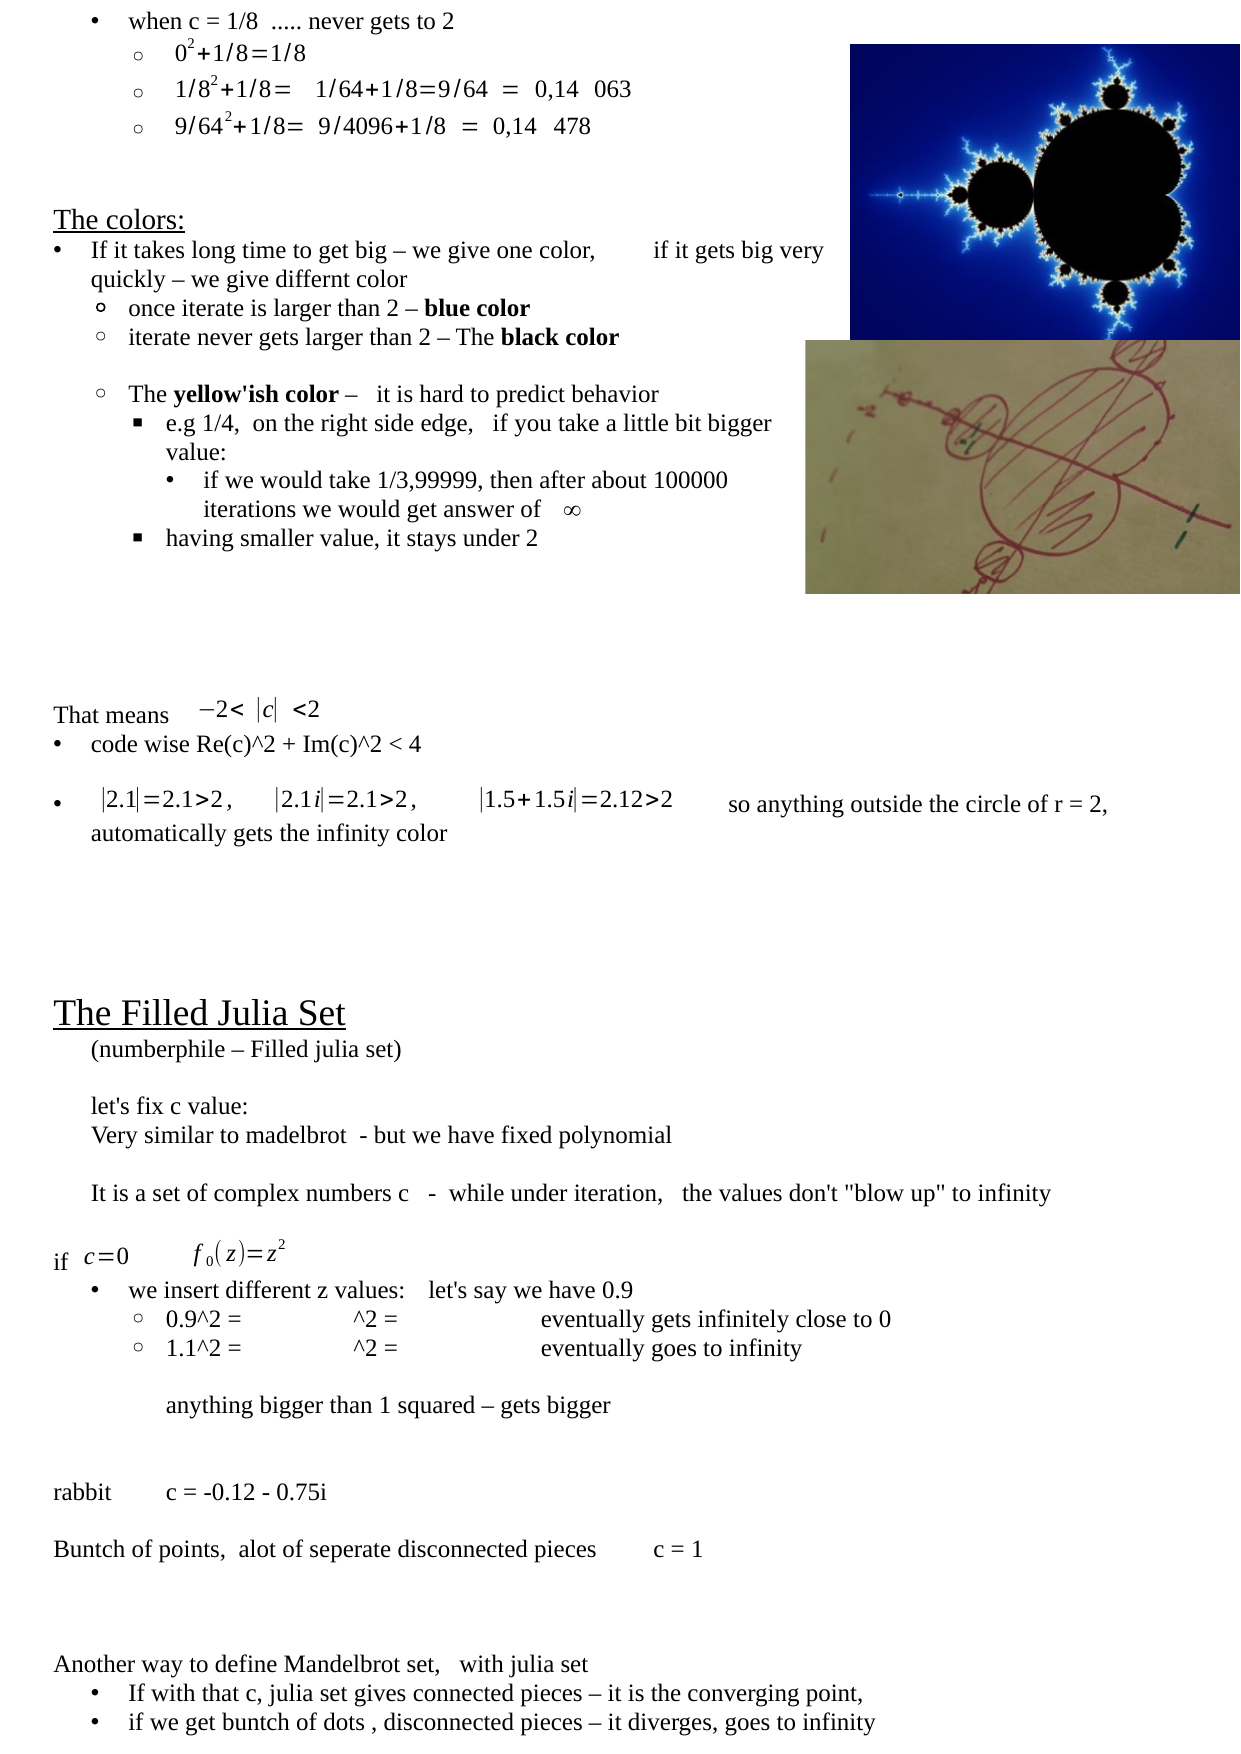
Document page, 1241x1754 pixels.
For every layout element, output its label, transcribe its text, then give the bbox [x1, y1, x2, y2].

text Buntch of points, alot of seperate disconnected pieces c = 1 [53, 1534, 1181, 1563]
list e.g 1/4, on the right side edge, if you take a little bit bigger value: [128, 408, 805, 465]
list when c = 1/8 ..... never gets to 2 [91, 6, 1181, 35]
text rabbit c = -0.12 - 0.75i [53, 1477, 1181, 1505]
list If it takes long time to get big – we give one color, if it gets big very quickly – we give differnt color [53, 235, 850, 293]
list The yellow'ish color – it is hard to predict behavior [91, 379, 805, 408]
list 1.1^2 = ^2 = eventually goes to infinity anything bigger than 1 squared – gets bigger [128, 1333, 1181, 1419]
text if [53, 1235, 1181, 1275]
text The colors: [53, 202, 850, 235]
text Very similar to madelbrot - but we have fixed polynomial [53, 1120, 1181, 1149]
list code wise Re(c)^2 + Im(c)^2 < 4 [53, 729, 1181, 786]
list 0.9^2 = ^2 = eventually gets infinitely close to 0 [128, 1304, 1181, 1333]
text The Filled Julia Set [53, 991, 1181, 1034]
picture [805, 44, 1240, 594]
text Another way to define Mandelbrot set, with julia set [53, 1649, 1181, 1678]
list If with that c, julia set gives connected pieces – it is the converging point, [91, 1678, 1181, 1707]
list once iterate is larger than 2 – blue color [91, 293, 850, 322]
text (numberphile – Filled julia set) [53, 1034, 1181, 1063]
list iterate never gets larger than 2 – The black color [91, 322, 850, 379]
list we insert different z values: let's say we have 0.9 [91, 1275, 1181, 1304]
list if we get buntch of dots , disconnected pieces – it diverges, goes to infinity [91, 1707, 1181, 1735]
list if we would take 1/3,99999, then after about 100000 iterations we would get answer of [166, 465, 805, 523]
text let's fix c value: [53, 1091, 1181, 1120]
text That means [53, 695, 1181, 729]
text It is a set of complex numbers c - while under iteration, the values don't "blow up" to infinity [53, 1178, 1181, 1206]
list having smaller value, it stays under 2 [128, 523, 805, 552]
list so anything outside the circle of r = 2, automatically gets the infinity color [53, 786, 1181, 847]
